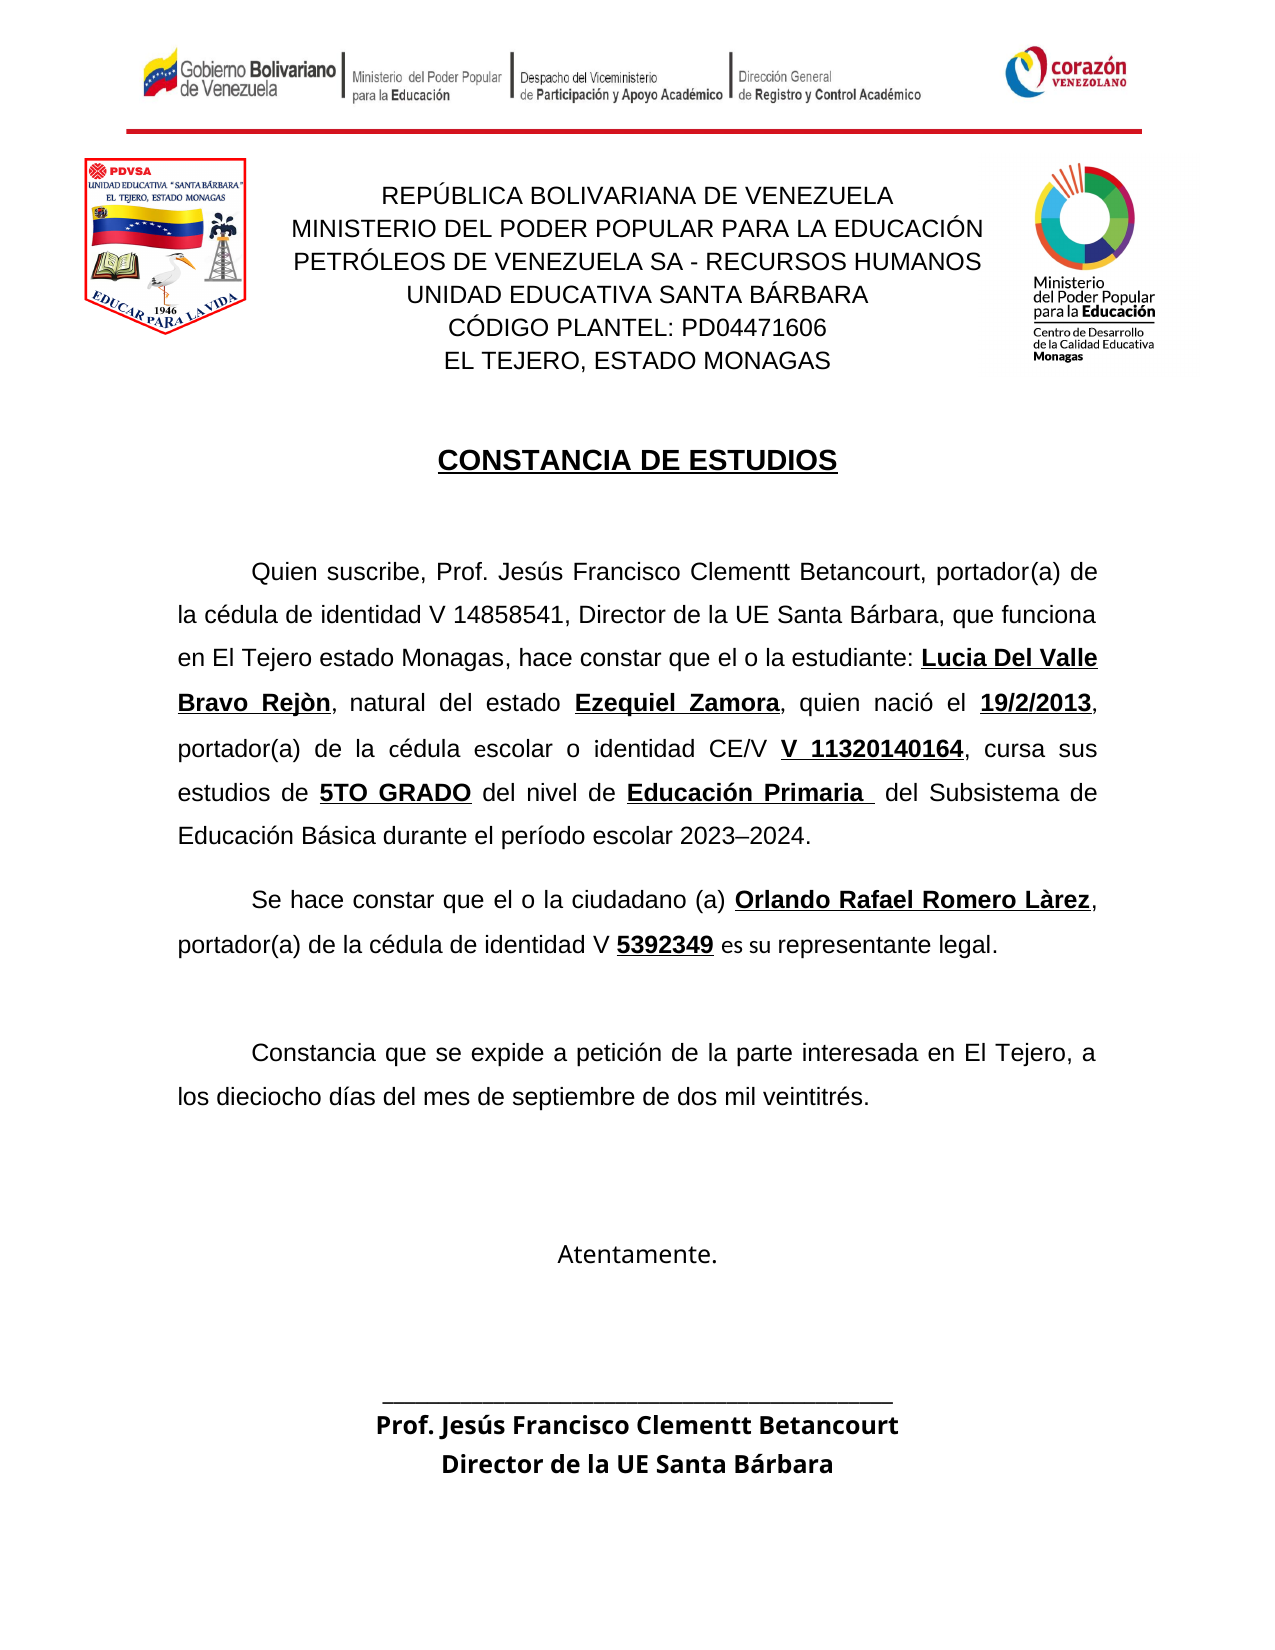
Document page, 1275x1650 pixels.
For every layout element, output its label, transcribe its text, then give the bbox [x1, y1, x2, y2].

text EL TEJERO, ESTADO MONAGAS [177, 346, 978, 374]
text Prof. Jesús Francisco Clementt Betancourt [177, 1407, 1098, 1441]
subtitle MINISTERIO DEL PODER POPULAR PARA LA EDUCACIÓN [252, 214, 978, 242]
subtitle REPÚBLICA BOLIVARIANA DE VENEZUELA [252, 181, 978, 209]
text Atentamente. [177, 1237, 1098, 1271]
text Quien suscribe, Prof. Jesús Francisco Clementt Betancourt, portador(a) de la cédula de identidad V 14858541, Director de la UE Santa Bárbara, que funciona en El Tejero estado Monagas, hace constar que el o la estudiante: Lucia Del Valle Bravo Rejòn, natural del estado Ezequiel Zamora, quien nació el 19/2/2013, portador(a) de la cédula escolar o identidad CE/V V 11320140164, cursa sus estudios de 5TO GRADO del nivel de Educación Primaria del Subsistema de Educación Básica durante el período escolar 2023–2024. [177, 557, 1098, 849]
text CÓDIGO PLANTEL: PD04471606 [177, 313, 978, 341]
picture [79, 158, 252, 335]
text Director de la UE Santa Bárbara [177, 1447, 1098, 1481]
text Constancia que se expide a petición de la parte interesada en El Tejero, a los dieciocho días del mes de septiembre de dos mil veintitrés. [177, 1038, 1098, 1110]
text Se hace constar que el o la ciudadano (a) Orlando Rafael Romero Làrez, portador(a) de la cédula de identidad V 5392349 es su representante legal. [177, 885, 1098, 959]
picture [978, 153, 1200, 377]
text ______________________________________________ [177, 1373, 1098, 1407]
subtitle CONSTANCIA DE ESTUDIOS [177, 443, 1098, 476]
text UNIDAD EDUCATIVA SANTA BÁRBARA [252, 280, 978, 308]
subtitle PETRÓLEOS DE VENEZUELA SA - RECURSOS HUMANOS [252, 247, 978, 275]
picture [126, 11, 1142, 134]
